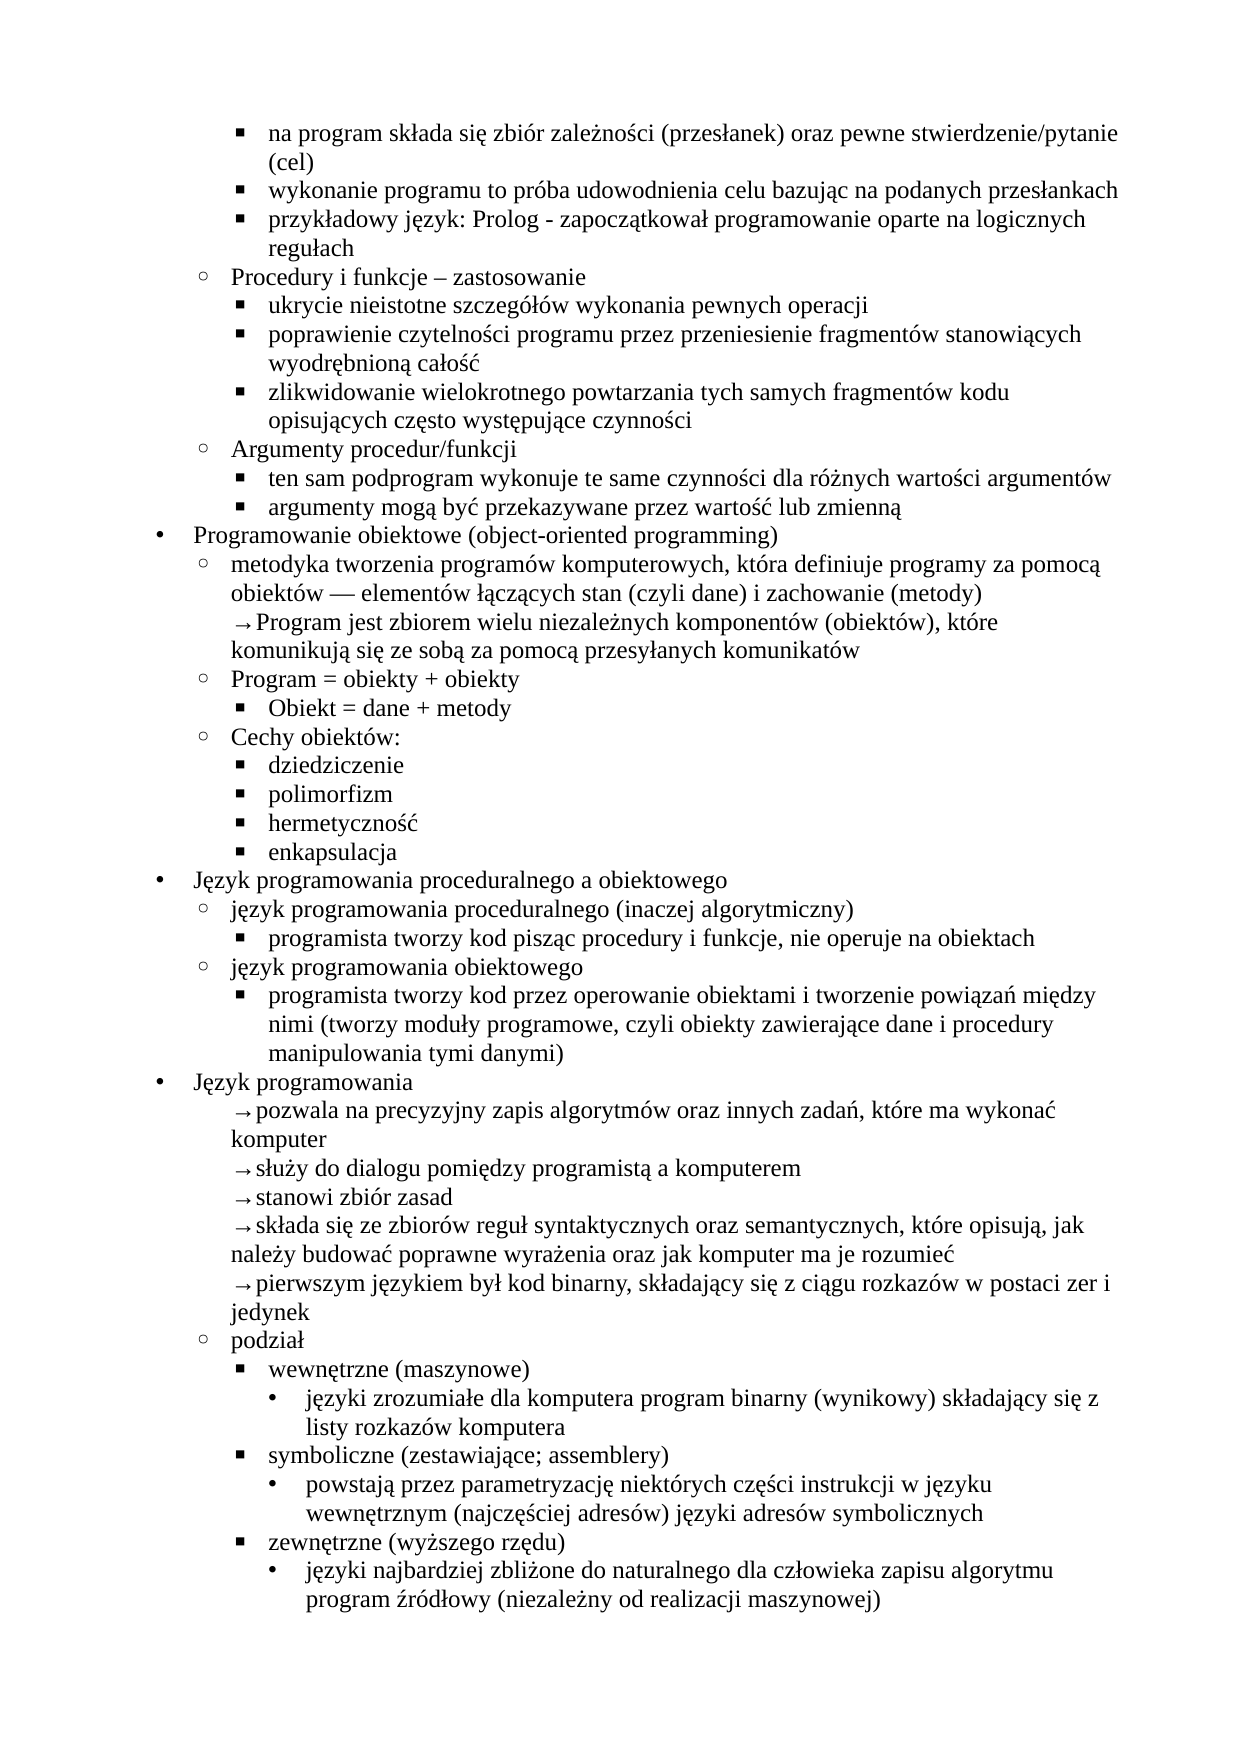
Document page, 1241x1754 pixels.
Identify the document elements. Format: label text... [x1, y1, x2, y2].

list języki zrozumiałe dla komputera program binarny (wynikowy) składający się z listy rozkazów komputera [268, 1383, 1122, 1441]
list Cechy obiektów: [193, 722, 1122, 751]
list na program składa się zbiór zależności (przesłanek) oraz pewne stwierdzenie/pytanie (cel) [231, 118, 1122, 176]
list →stanowi zbiór zasad [193, 1182, 1122, 1211]
list wewnętrzne (maszynowe) [231, 1354, 1122, 1383]
list programista tworzy kod przez operowanie obiektami i tworzenie powiązań między nimi (tworzy moduły programowe, czyli obiekty zawierające dane i procedury manipulowania tymi danymi) [231, 981, 1122, 1067]
list enkapsulacja [231, 837, 1122, 866]
list zlikwidowanie wielokrotnego powtarzania tych samych fragmentów kodu opisujących często występujące czynności [231, 377, 1122, 434]
list hermetyczność [231, 808, 1122, 837]
list Program = obiekty + obiekty [193, 664, 1122, 693]
list zewnętrzne (wyższego rzędu) [231, 1527, 1122, 1556]
list język programowania obiektowego [193, 952, 1122, 981]
list ten sam podprogram wykonuje te same czynności dla różnych wartości argumentów [231, 463, 1122, 492]
list Programowanie obiektowe (object-oriented programming) [156, 521, 1122, 549]
list →Program jest zbiorem wielu niezależnych komponentów (obiektów), które komunikują się ze sobą za pomocą przesyłanych komunikatów [193, 607, 1122, 664]
list argumenty mogą być przekazywane przez wartość lub zmienną [231, 492, 1122, 521]
list ukrycie nieistotne szczegółów wykonania pewnych operacji [231, 291, 1122, 319]
list programista tworzy kod pisząc procedury i funkcje, nie operuje na obiektach [231, 923, 1122, 952]
list przykładowy język: Prolog - zapoczątkował programowanie oparte na logicznych regułach [231, 204, 1122, 262]
list dziedziczenie [231, 751, 1122, 779]
list powstają przez parametryzację niektórych części instrukcji w języku wewnętrznym (najczęściej adresów) języki adresów symbolicznych [268, 1469, 1122, 1527]
list →składa się ze zbiorów reguł syntaktycznych oraz semantycznych, które opisują, jak należy budować poprawne wyrażenia oraz jak komputer ma je rozumieć [193, 1211, 1122, 1268]
list Język programowania [156, 1067, 1122, 1096]
list →pozwala na precyzyjny zapis algorytmów oraz innych zadań, które ma wykonać komputer [193, 1096, 1122, 1153]
list →pierwszym językiem był kod binarny, składający się z ciągu rozkazów w postaci zer i jedynek [193, 1268, 1122, 1326]
list metodyka tworzenia programów komputerowych, która definiuje programy za pomocą obiektów — elementów łączących stan (czyli dane) i zachowanie (metody) [193, 549, 1122, 607]
list →służy do dialogu pomiędzy programistą a komputerem [193, 1153, 1122, 1182]
list Język programowania proceduralnego a obiektowego [156, 866, 1122, 894]
list symboliczne (zestawiające; assemblery) [231, 1441, 1122, 1469]
list język programowania proceduralnego (inaczej algorytmiczny) [193, 894, 1122, 923]
list Procedury i funkcje – zastosowanie [193, 262, 1122, 291]
list poprawienie czytelności programu przez przeniesienie fragmentów stanowiących wyodrębnioną całość [231, 319, 1122, 377]
list języki najbardziej zbliżone do naturalnego dla człowieka zapisu algorytmu program źródłowy (niezależny od realizacji maszynowej) [268, 1556, 1122, 1613]
list podział [193, 1326, 1122, 1354]
list polimorfizm [231, 779, 1122, 808]
list Argumenty procedur/funkcji [193, 434, 1122, 463]
list Obiekt = dane + metody [231, 693, 1122, 722]
list wykonanie programu to próba udowodnienia celu bazując na podanych przesłankach [231, 176, 1122, 204]
